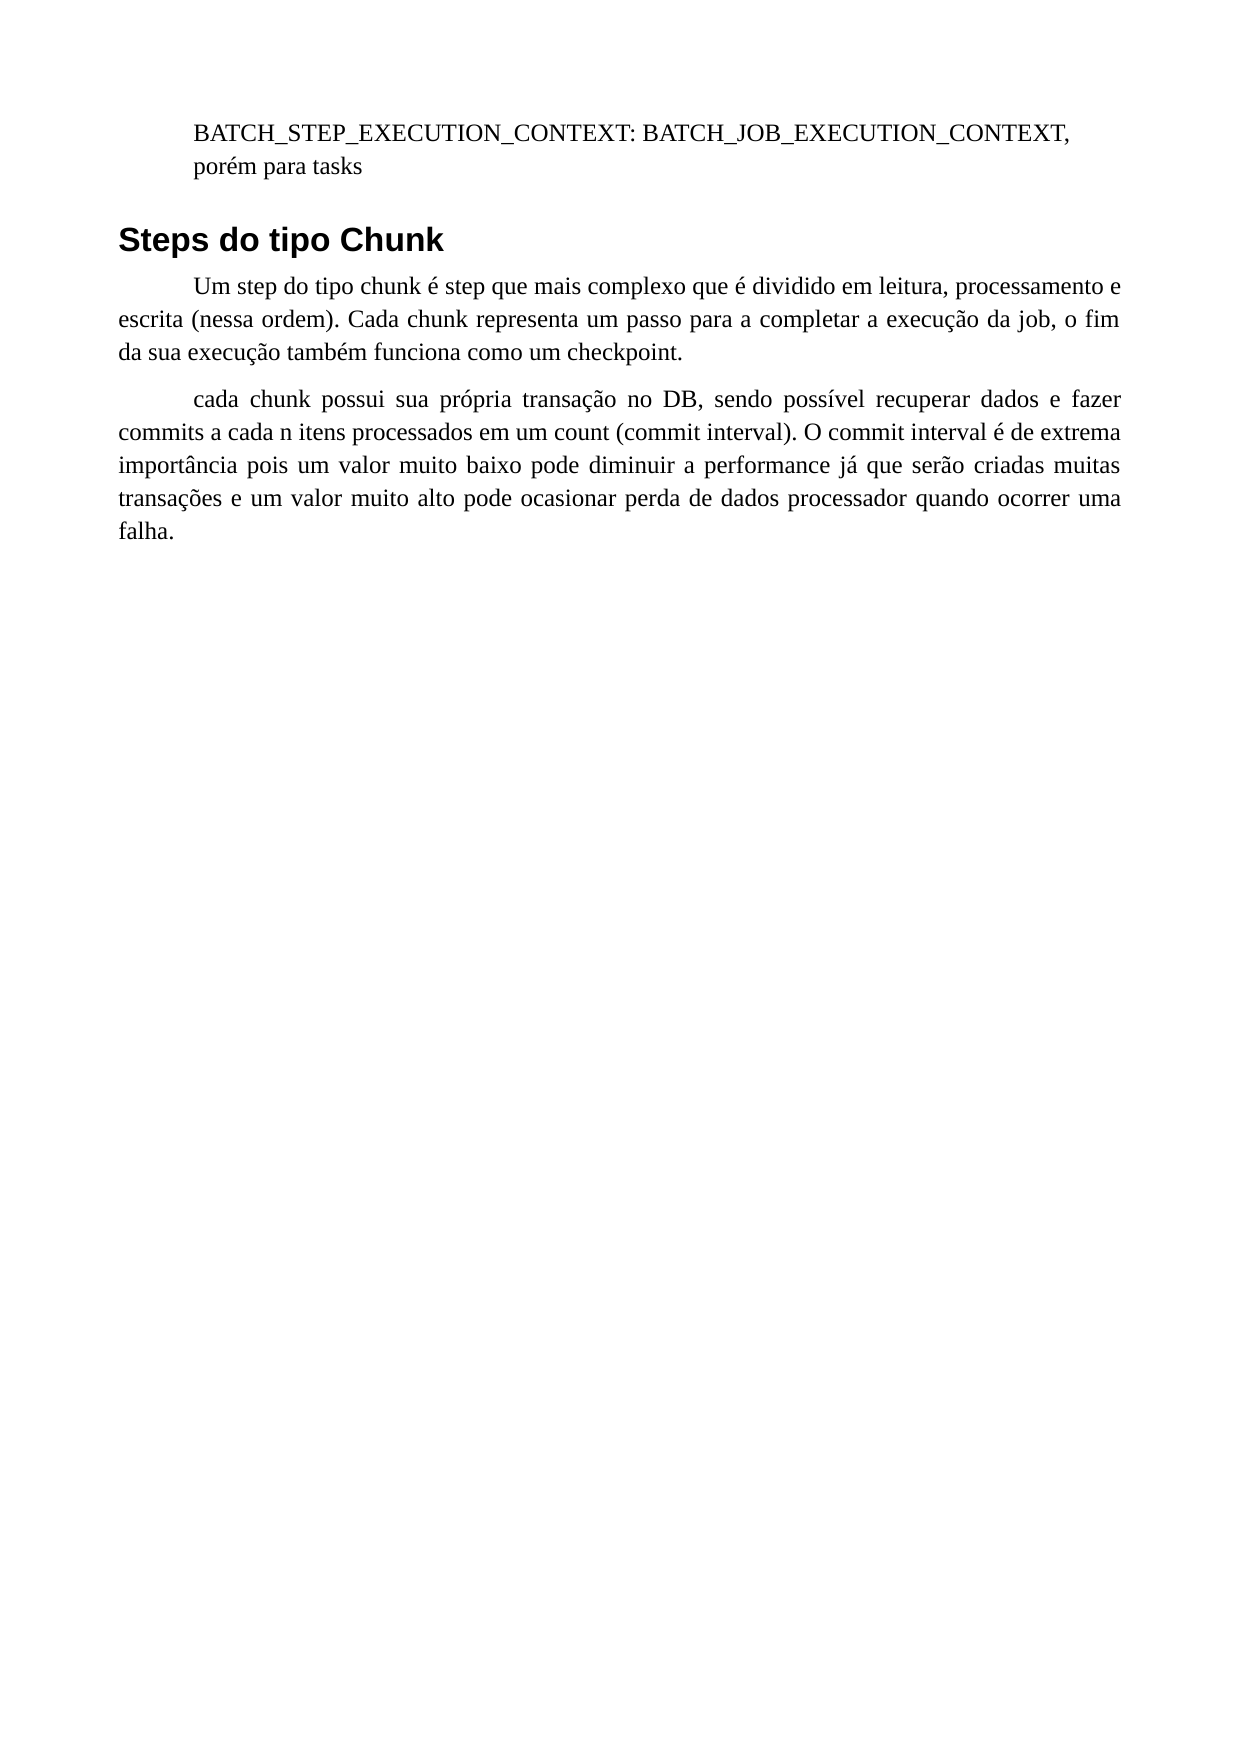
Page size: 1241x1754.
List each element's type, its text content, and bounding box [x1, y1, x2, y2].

list BATCH_STEP_EXECUTION_CONTEXT: BATCH_JOB_EXECUTION_CONTEXT, porém para tasks [156, 118, 1122, 180]
text Um step do tipo chunk é step que mais complexo que é dividido em leitura, processamento e escrita (nessa ordem). Cada chunk representa um passo para a completar a execução da job, o fim da sua execução também funciona como um checkpoint. [118, 271, 1122, 366]
subtitle Steps do tipo Chunk [118, 219, 1122, 258]
text cada chunk possui sua própria transação no DB, sendo possível recuperar dados e fazer commits a cada n itens processados em um count (commit interval). O commit interval é de extrema importância pois um valor muito baixo pode diminuir a performance já que serão criadas muitas transações e um valor muito alto pode ocasionar perda de dados processador quando ocorrer uma falha. [118, 384, 1122, 545]
